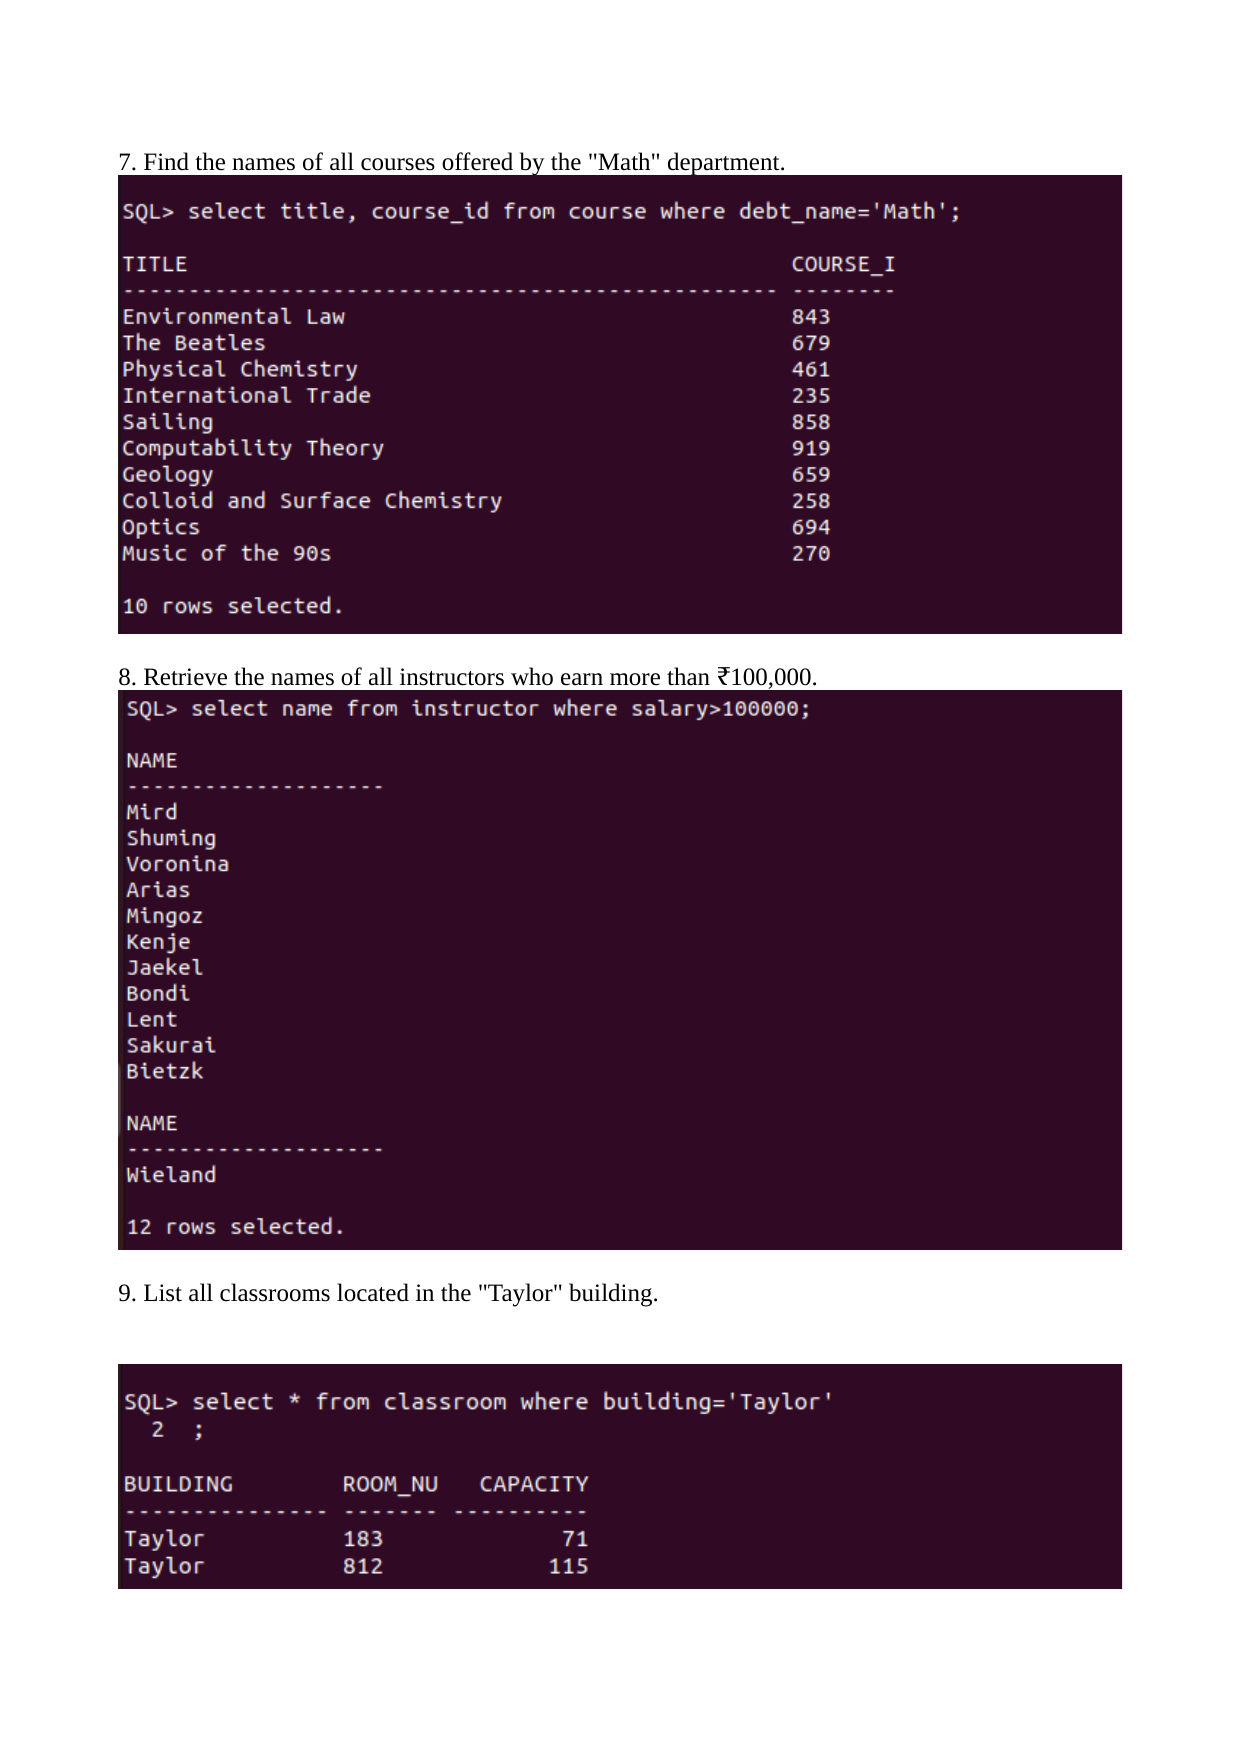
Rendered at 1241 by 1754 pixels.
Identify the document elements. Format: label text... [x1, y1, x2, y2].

text 8. Retrieve the names of all instructors who earn more than ₹100,000. [118, 662, 1122, 690]
text 9. List all classrooms located in the "Taylor" building. [118, 1278, 1122, 1307]
picture [118, 175, 1123, 634]
picture [118, 1364, 1123, 1589]
picture [118, 690, 1123, 1250]
text 7. Find the names of all courses offered by the "Math" department. [118, 147, 1122, 175]
